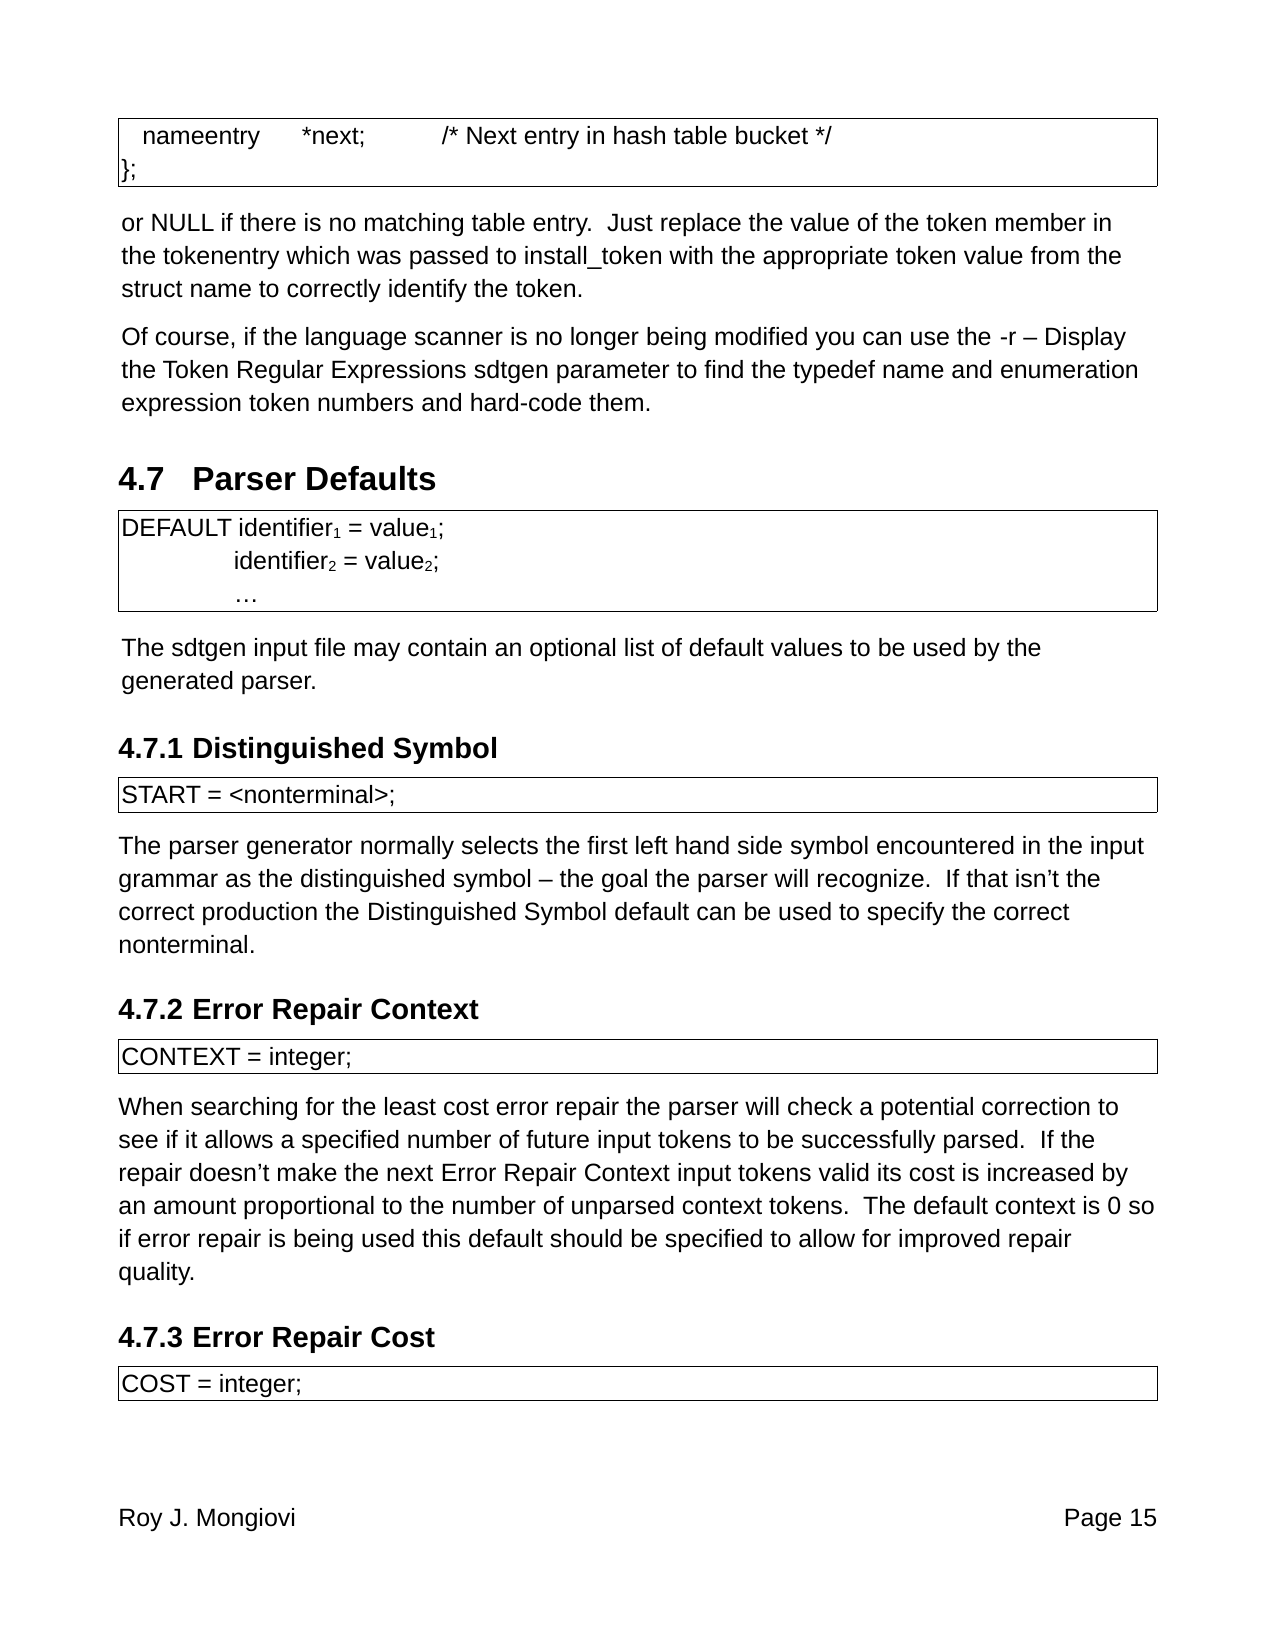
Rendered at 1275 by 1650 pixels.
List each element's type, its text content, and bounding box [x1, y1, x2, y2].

text When searching for the least cost error repair the parser will check a potential correction to see if it allows a specified number of future input tokens to be successfully parsed. If the repair doesn’t make the next Error Repair Context input tokens valid its cost is increased by an amount proportional to the number of unparsed context tokens. The default context is 0 so if error repair is being used this default should be specified to allow for improved repair quality. [118, 1092, 1157, 1286]
text CONTEXT = integer; [119, 1040, 1157, 1073]
subtitle Parser Defaults [118, 459, 1157, 498]
text … [119, 576, 1157, 611]
text nameentry *next; /* Next entry in hash table bucket */ [119, 119, 1157, 150]
text START = <nonterminal>; [119, 778, 1157, 812]
subtitle Error Repair Context [118, 992, 1157, 1026]
text DEFAULT identifier1 = value1; [119, 511, 1157, 542]
text The sdtgen input file may contain an optional list of default values to be used by the generated parser. [118, 630, 1157, 698]
text COST = integer; [119, 1367, 1157, 1400]
subtitle Distinguished Symbol [118, 731, 1157, 765]
text or NULL if there is no matching table entry. Just replace the value of the token member in the tokenentry which was passed to install_token with the appropriate token value from the struct name to correctly identify the token. [118, 205, 1157, 303]
text }; [119, 151, 1157, 186]
subtitle Error Repair Cost [118, 1319, 1157, 1353]
text Of course, if the language scanner is no longer being modified you can use the -r – Display the Token Regular Expressions sdtgen parameter to find the typedef name and enumeration expression token numbers and hard-code them. [118, 319, 1157, 419]
text identifier2 = value2; [119, 543, 1157, 575]
text The parser generator normally selects the first left hand side symbol encountered in the input grammar as the distinguished symbol – the goal the parser will recognize. If that isn’t the correct production the Distinguished Symbol default can be used to specify the correct nonterminal. [118, 831, 1157, 959]
